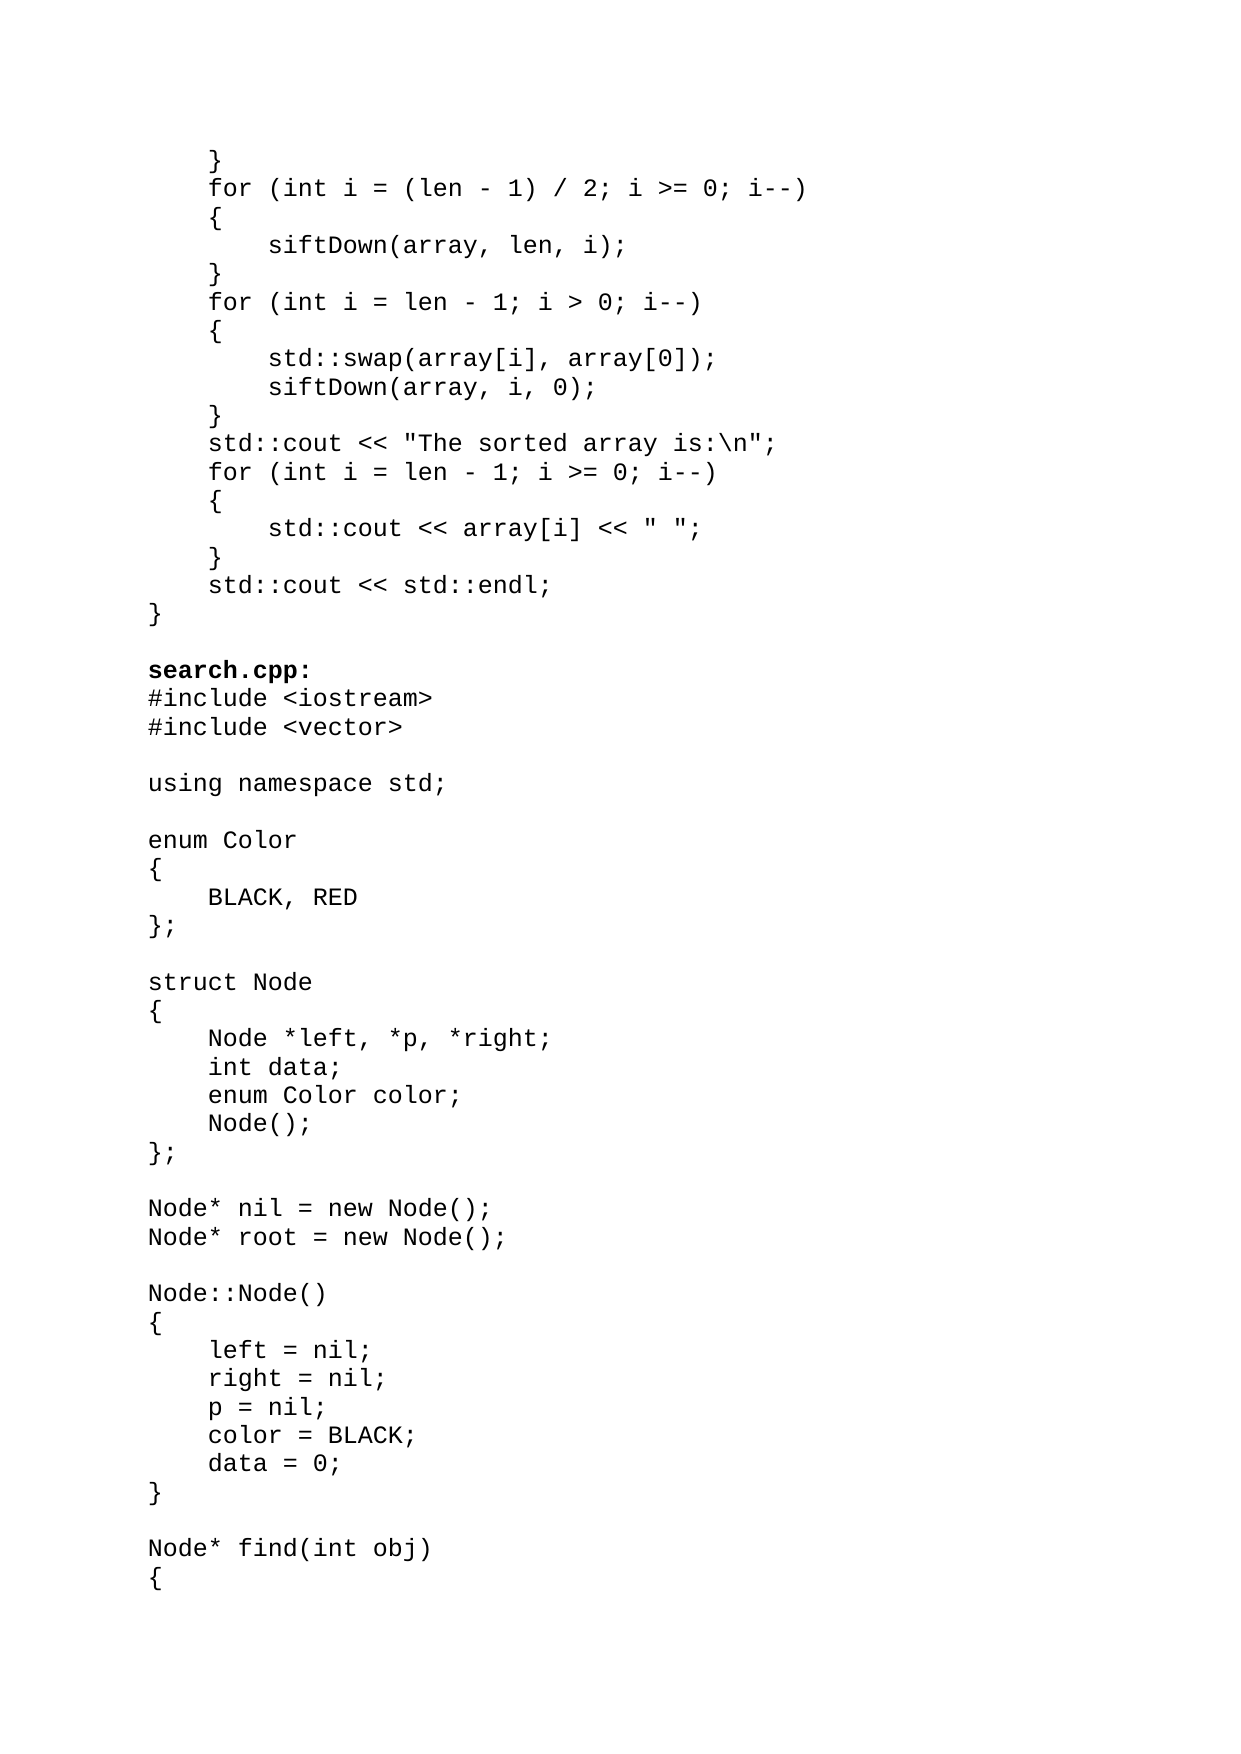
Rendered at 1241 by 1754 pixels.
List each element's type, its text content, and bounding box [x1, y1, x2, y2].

text #include <iostream> #include <vector> using namespace std; enum Color { BLACK, RED }; struct Node { Node *left, *p, *right; int data; enum Color color; Node(); }; Node* nil = new Node(); Node* root = new Node(); Node::Node() { left = nil; right = nil; p = nil; color = BLACK; data = 0; } Node* find(int obj) { [148, 686, 1181, 1593]
text } for (int i = (len - 1) / 2; i >= 0; i--) { siftDown(array, len, i); } for (int i = len - 1; i > 0; i--) { std::swap(array[i], array[0]); siftDown(array, i, 0); } std::cout << "The sorted array is:\n"; for (int i = len - 1; i >= 0; i--) { std::cout << array[i] << " "; } std::cout << std::endl; } [148, 148, 1181, 629]
text search.cpp: [148, 658, 1181, 686]
